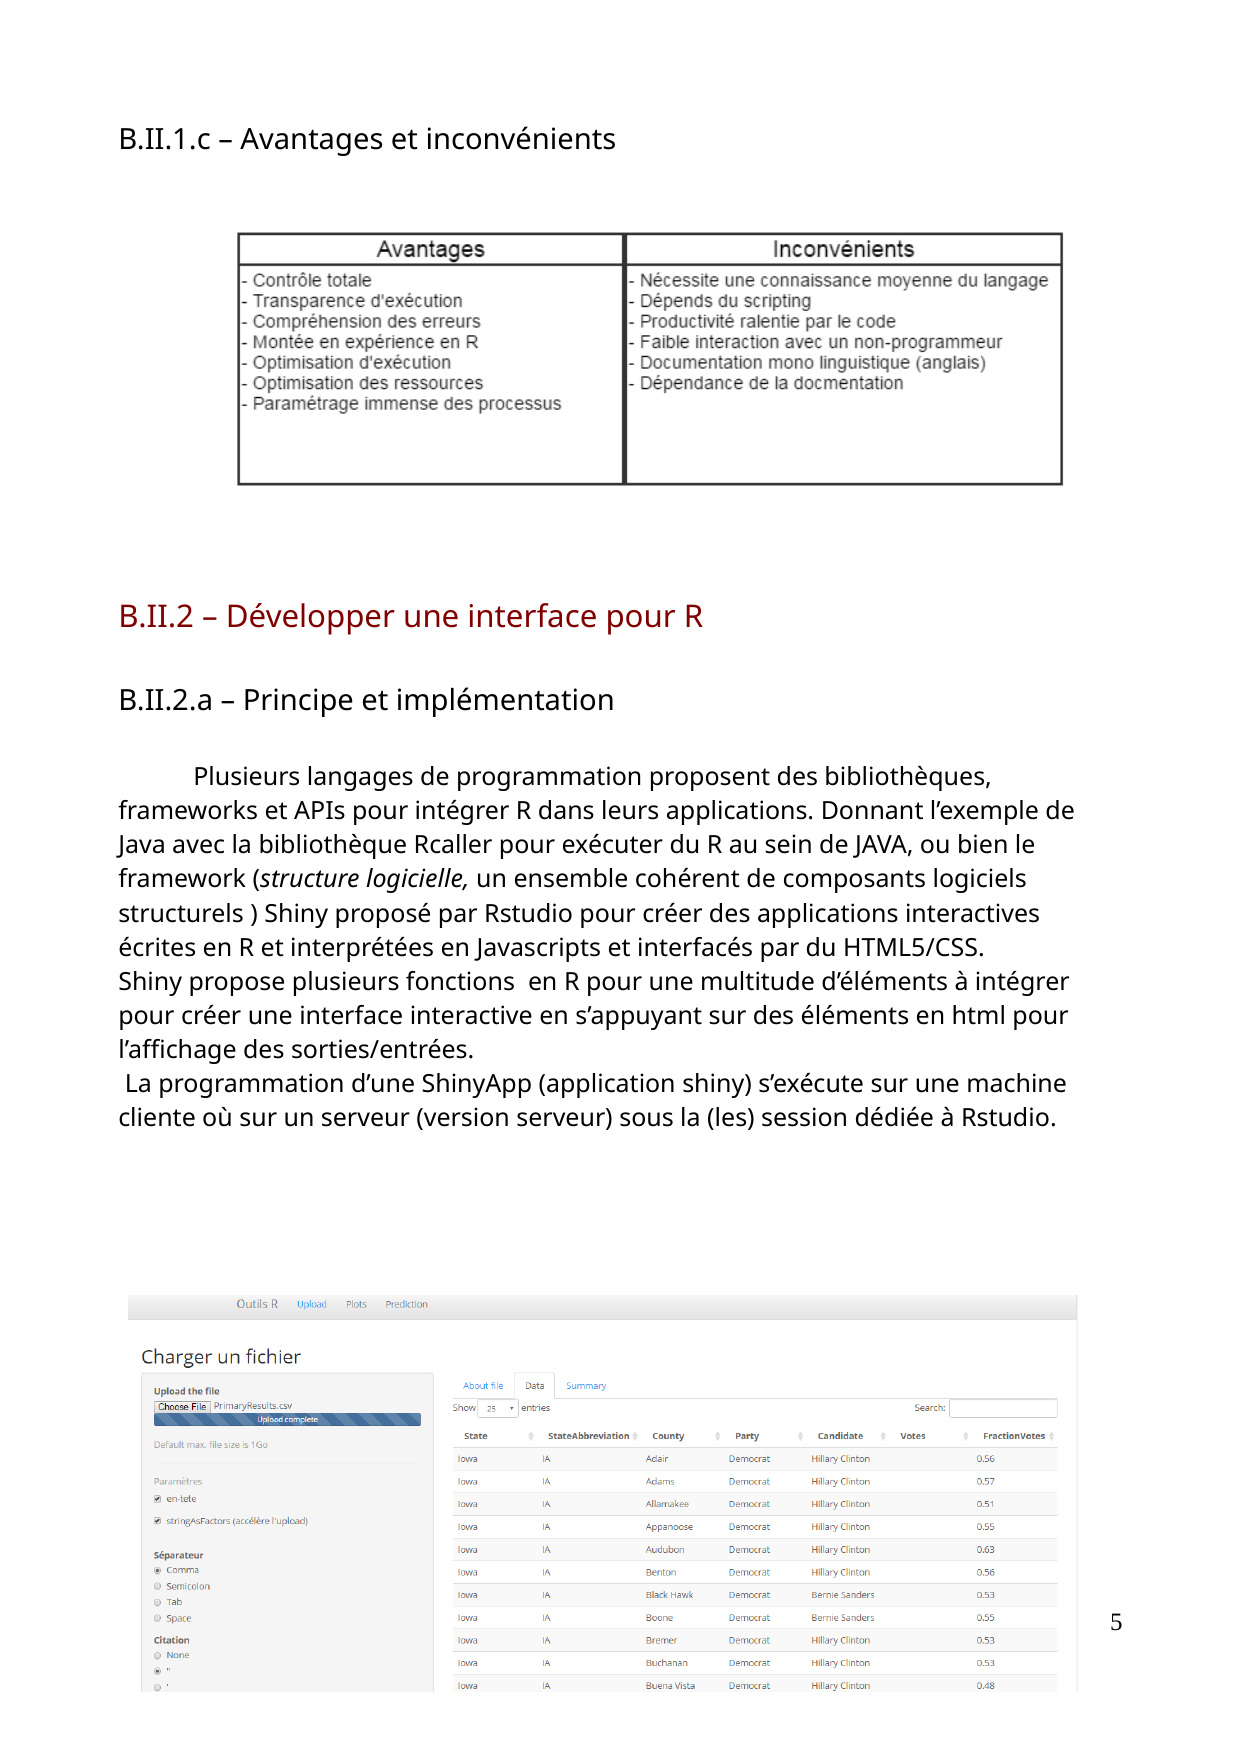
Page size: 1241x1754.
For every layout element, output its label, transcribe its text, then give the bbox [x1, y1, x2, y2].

text B.II.2.a – Principe et implémentation [118, 679, 1122, 719]
text B.II.2 – Développer une interface pour R [118, 594, 1122, 637]
picture [85, 157, 1090, 510]
text B.II.1.c – Avantages et inconvénients [118, 118, 1122, 158]
picture [128, 1295, 1078, 1692]
text Shiny propose plusieurs fonctions en R pour une multitude d’éléments à intégrer pour créer une interface interactive en s’appuyant sur des éléments en html pour l’affichage des sorties/entrées. La programmation d’une ShinyApp (application shiny) s’exécute sur une machine cliente où sur un serveur (version serveur) sous la (les) session dédiée à Rstudio. [118, 963, 1122, 1168]
text Plusieurs langages de programmation proposent des bibliothèques, frameworks et APIs pour intégrer R dans leurs applications. Donnant l’exemple de Java avec la bibliothèque Rcaller pour exécuter du R au sein de JAVA, ou bien le framework (structure logicielle, un ensemble cohérent de composants logiciels structurels ) Shiny proposé par Rstudio pour créer des applications interactives écrites en R et interprétées en Javascripts et interfacés par du HTML5/CSS. [118, 759, 1122, 963]
